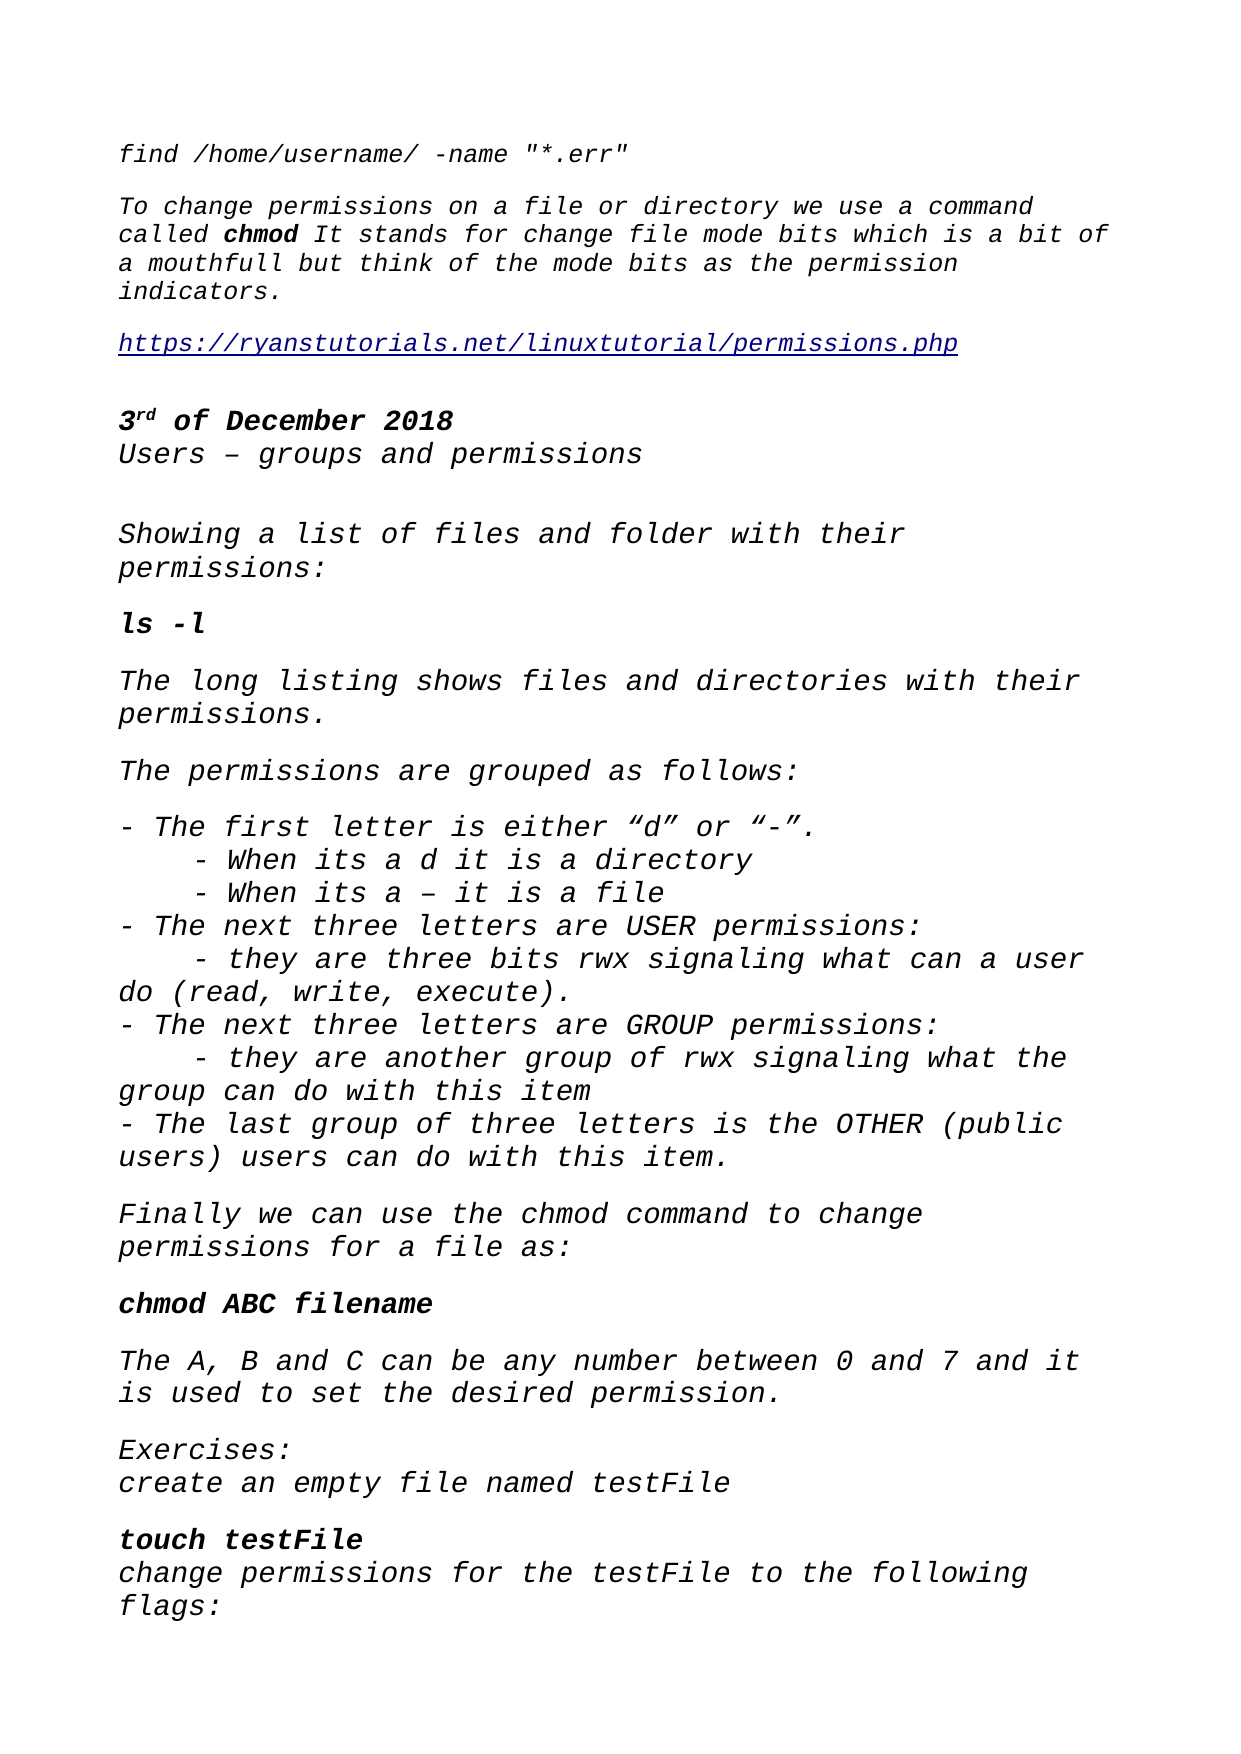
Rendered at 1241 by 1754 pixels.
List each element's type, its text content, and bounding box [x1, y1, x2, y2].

text The permissions are grouped as follows: [118, 756, 1122, 789]
text Exercises: [118, 1435, 1122, 1468]
text - The next three letters are GROUP permissions: [118, 1011, 1122, 1043]
text - The last group of three letters is the OTHER (public users) users can do with this item. [118, 1109, 1122, 1176]
text ls -l [118, 609, 1122, 642]
text touch testFile [118, 1525, 1122, 1558]
text 3rd of December 2018 [118, 406, 1122, 439]
text - When its a d it is a directory [118, 845, 1122, 878]
text chmod ABC filename [118, 1289, 1122, 1322]
text create an empty file named testFile [118, 1468, 1122, 1501]
text - When its a – it is a file [118, 878, 1122, 911]
text - they are another group of rwx signaling what the group can do with this item [118, 1043, 1122, 1109]
text change permissions for the testFile to the following flags: [118, 1558, 1122, 1624]
text The long listing shows files and directories with their permissions. [118, 666, 1122, 732]
text - they are three bits rwx signaling what can a user do (read, write, execute). [118, 944, 1122, 1011]
text find /home/username/ -name "*.err" [118, 142, 1122, 170]
text To change permissions on a file or directory we use a command called chmod It stands for change file mode bits which is a bit of a mouthfull but think of the mode bits as the permission indicators. [118, 194, 1122, 307]
text https://ryanstutorials.net/linuxtutorial/permissions.php [118, 331, 1122, 359]
text Users – groups and permissions [118, 439, 1122, 472]
text - The next three letters are USER permissions: [118, 911, 1122, 944]
text Showing a list of files and folder with their permissions: [118, 520, 1122, 586]
text Finally we can use the chmod command to change permissions for a file as: [118, 1199, 1122, 1265]
text The A, B and C can be any number between 0 and 7 and it is used to set the desired permission. [118, 1346, 1122, 1412]
text - The first letter is either “d” or “-”. [118, 812, 1122, 845]
